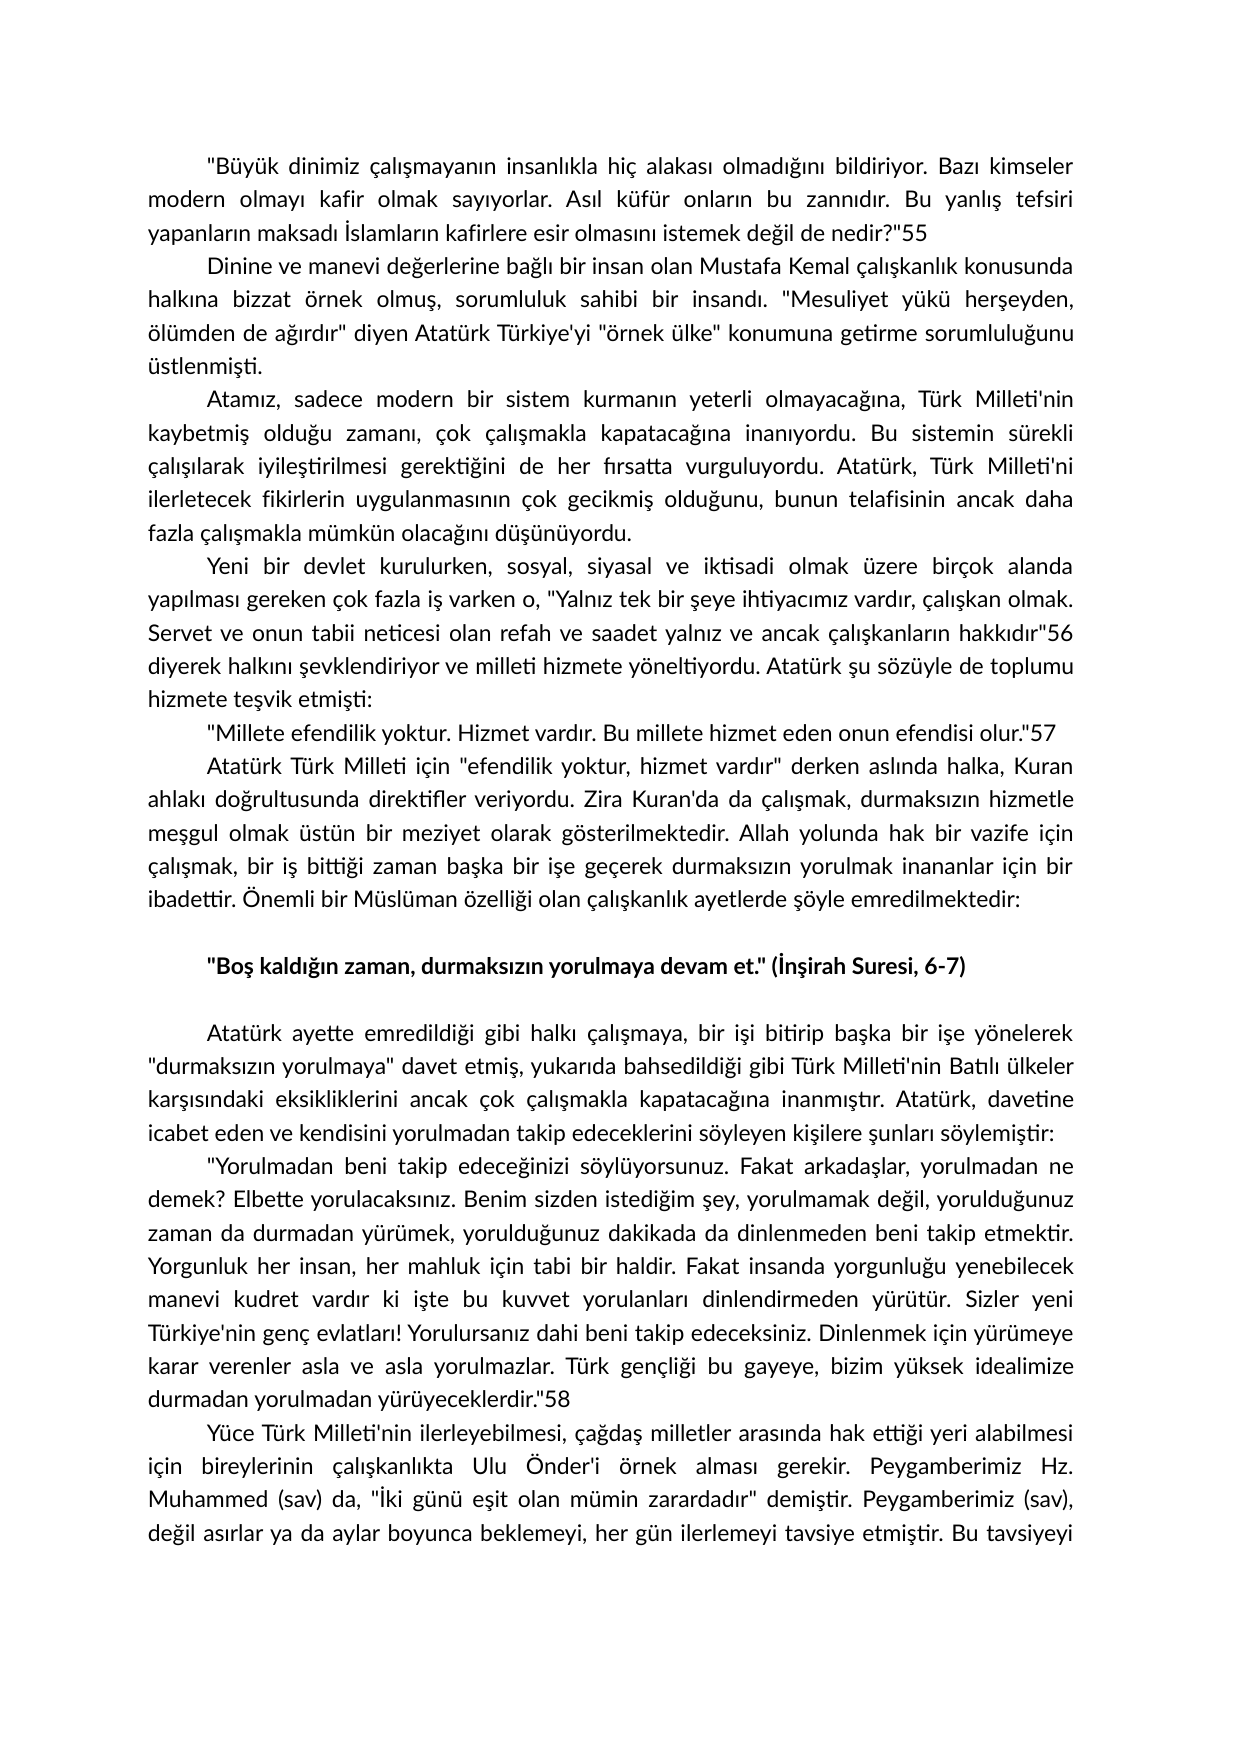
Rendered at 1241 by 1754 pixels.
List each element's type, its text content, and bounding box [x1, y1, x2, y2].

text "Yorulmadan beni takip edeceğinizi söylüyorsunuz. Fakat arkadaşlar, yorulmadan ne demek? Elbette yorulacaksınız. Benim sizden istediğim şey, yorulmamak değil, yorulduğunuz zaman da durmadan yürümek, yorulduğunuz dakikada da dinlenmeden beni takip etmektir. Yorgunluk her insan, her mahluk için tabi bir haldir. Fakat insanda yorgunluğu yenebilecek manevi kudret vardır ki işte bu kuvvet yorulanları dinlendirmeden yürütür. Sizler yeni Türkiye'nin genç evlatları! Yorulursanız dahi beni takip edeceksiniz. Dinlenmek için yürümeye karar verenler asla ve asla yorulmazlar. Türk gençliği bu gayeye, bizim yüksek idealimize durmadan yorulmadan yürüyeceklerdir."58 [148, 1148, 1075, 1414]
text Atamız, sadece modern bir sistem kurmanın yeterli olmayacağına, Türk Milleti'nin kaybetmiş olduğu zamanı, çok çalışmakla kapatacağına inanıyordu. Bu sistemin sürekli çalışılarak iyileştirilmesi gerektiğini de her fırsatta vurguluyordu. Atatürk, Türk Milleti'ni ilerletecek fikirlerin uygulanmasının çok gecikmiş olduğunu, bunun telafisinin ancak daha fazla çalışmakla mümkün olacağını düşünüyordu. [148, 381, 1075, 548]
text Atatürk Türk Milleti için "efendilik yoktur, hizmet vardır" derken aslında halka, Kuran ahlakı doğrultusunda direktifler veriyordu. Zira Kuran'da da çalışmak, durmaksızın hizmetle meşgul olmak üstün bir meziyet olarak gösterilmektedir. Allah yolunda hak bir vazife için çalışmak, bir iş bittiği zaman başka bir işe geçerek durmaksızın yorulmak inananlar için bir ibadettir. Önemli bir Müslüman özelliği olan çalışkanlık ayetlerde şöyle emredilmektedir: [148, 748, 1075, 914]
text "Büyük dinimiz çalışmayanın insanlıkla hiç alakası olmadığını bildiriyor. Bazı kimseler modern olmayı kafir olmak sayıyorlar. Asıl küfür onların bu zannıdır. Bu yanlış tefsiri yapanların maksadı İslamların kafirlere esir olmasını istemek değil de nedir?"55 [148, 148, 1075, 248]
text Atatürk ayette emredildiği gibi halkı çalışmaya, bir işi bitirip başka bir işe yönelerek "durmaksızın yorulmaya" davet etmiş, yukarıda bahsedildiği gibi Türk Milleti'nin Batılı ülkeler karşısındaki eksikliklerini ancak çok çalışmakla kapatacağına inanmıştır. Atatürk, davetine icabet eden ve kendisini yorulmadan takip edeceklerini söyleyen kişilere şunları söylemiştir: [148, 1014, 1075, 1148]
text "Boş kaldığın zaman, durmaksızın yorulmaya devam et." (İnşirah Suresi, 6-7) [148, 948, 1075, 981]
text Dinine ve manevi değerlerine bağlı bir insan olan Mustafa Kemal çalışkanlık konusunda halkına bizzat örnek olmuş, sorumluluk sahibi bir insandı. "Mesuliyet yükü herşeyden, ölümden de ağırdır" diyen Atatürk Türkiye'yi "örnek ülke" konumuna getirme sorumluluğunu üstlenmişti. [148, 248, 1075, 381]
text Yeni bir devlet kurulurken, sosyal, siyasal ve iktisadi olmak üzere birçok alanda yapılması gereken çok fazla iş varken o, "Yalnız tek bir şeye ihtiyacımız vardır, çalışkan olmak. Servet ve onun tabii neticesi olan refah ve saadet yalnız ve ancak çalışkanların hakkıdır"56 diyerek halkını şevklendiriyor ve milleti hizmete yöneltiyordu. Atatürk şu sözüyle de toplumu hizmete teşvik etmişti: [148, 548, 1075, 714]
text Yüce Türk Milleti'nin ilerleyebilmesi, çağdaş milletler arasında hak ettiği yeri alabilmesi için bireylerinin çalışkanlıkta Ulu Önder'i örnek alması gerekir. Peygamberimiz Hz. Muhammed (sav) da, "İki günü eşit olan mümin zarardadır" demiştir. Peygamberimiz (sav), değil asırlar ya da aylar boyunca beklemeyi, her gün ilerlemeyi tavsiye etmiştir. Bu tavsiyeyi [148, 1414, 1075, 1548]
text "Millete efendilik yoktur. Hizmet vardır. Bu millete hizmet eden onun efendisi olur."57 [148, 714, 1075, 748]
